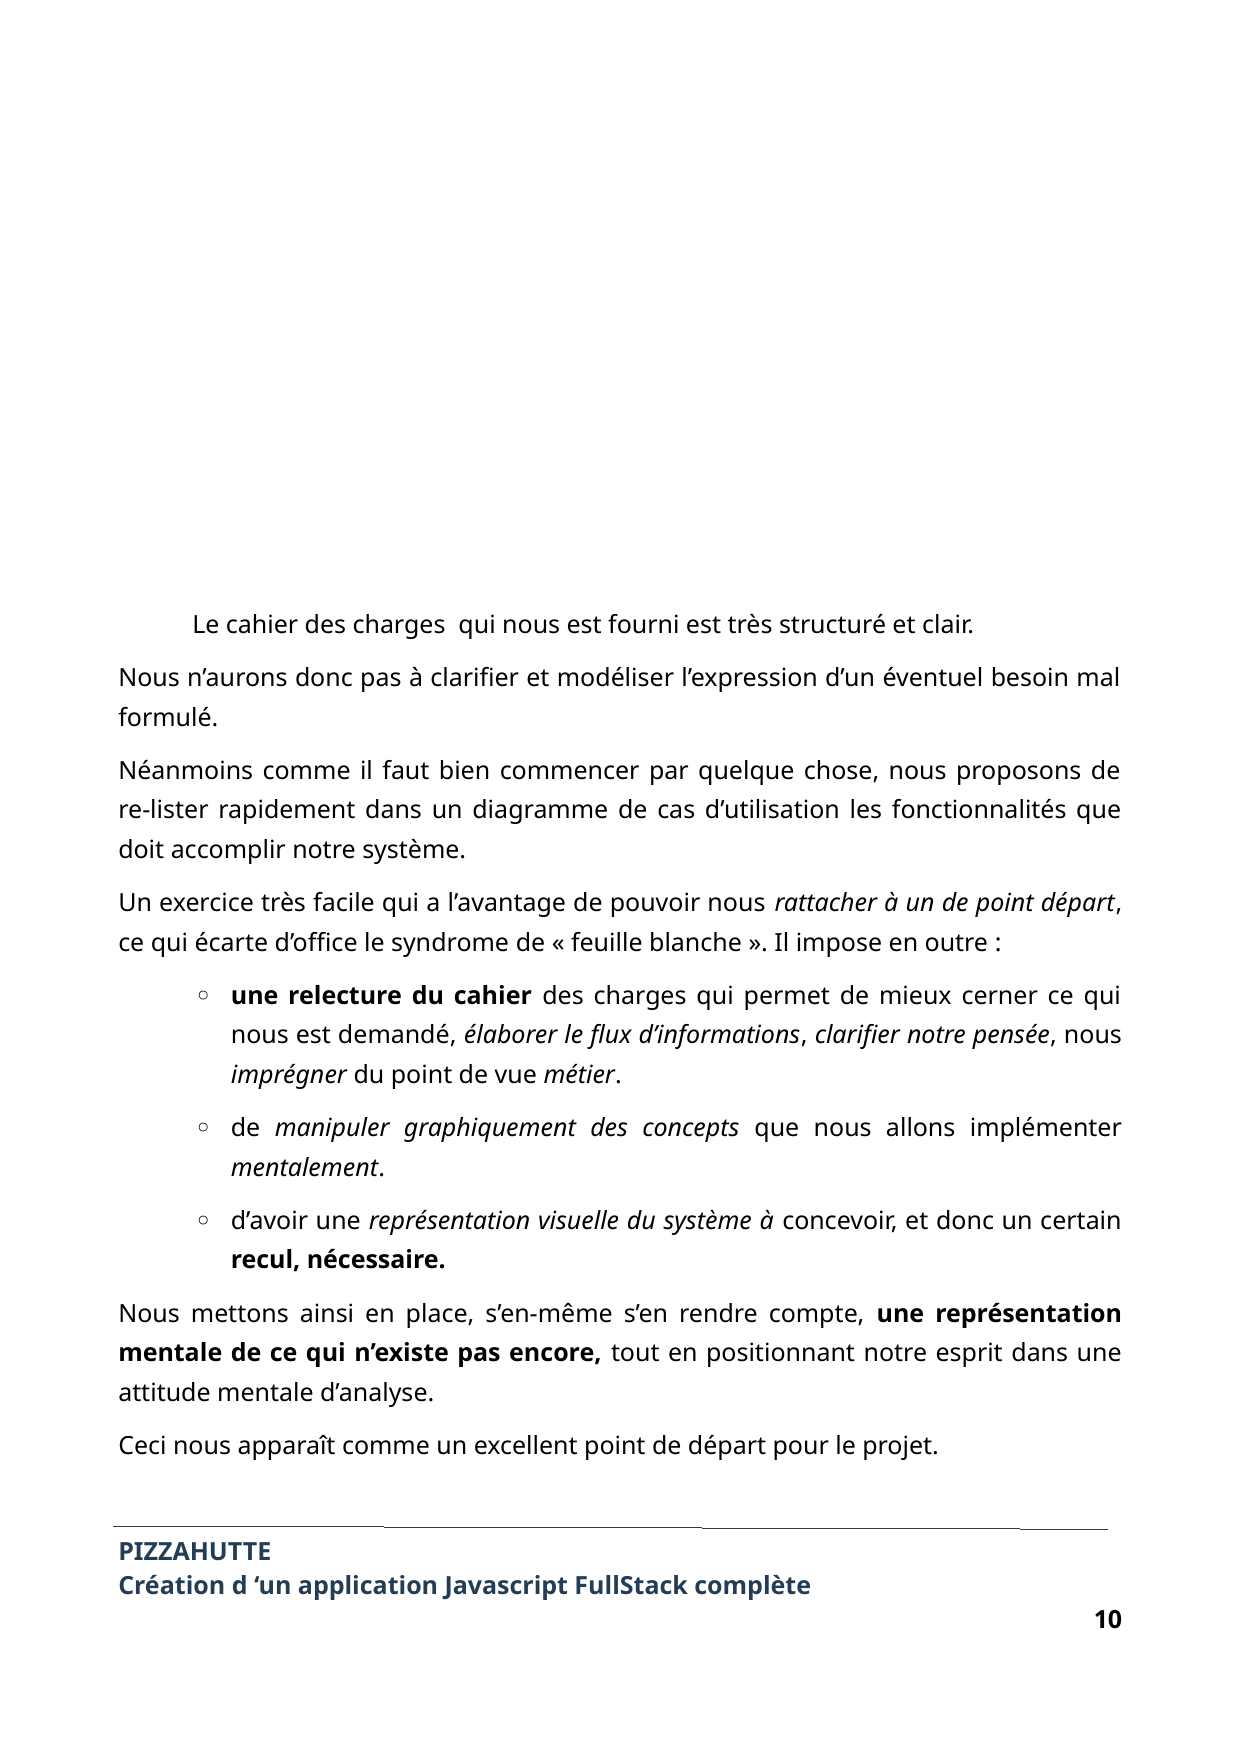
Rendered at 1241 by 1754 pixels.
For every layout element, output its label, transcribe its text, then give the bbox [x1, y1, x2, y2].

text Nous mettons ainsi en place, s’en-même s’en rendre compte, une représentation mentale de ce qui n’existe pas encore, tout en positionnant notre esprit dans une attitude mentale d’analyse. [118, 1296, 1122, 1408]
list une relecture du cahier des charges qui permet de mieux cerner ce qui nous est demandé, élaborer le flux d’informations, clarifier notre pensée, nous imprégner du point de vue métier. [193, 978, 1122, 1090]
text Ceci nous apparaît comme un excellent point de départ pour le projet. [118, 1428, 1122, 1462]
list de manipuler graphiquement des concepts que nous allons implémenter mentalement. [193, 1110, 1122, 1183]
text Le cahier des charges qui nous est fourni est très structuré et clair. [118, 606, 1122, 640]
text Nous n’aurons donc pas à clarifier et modéliser l’expression d’un éventuel besoin mal formulé. [118, 660, 1122, 733]
list d’avoir une représentation visuelle du système à concevoir, et donc un certain recul, nécessaire. [193, 1203, 1122, 1276]
text Néanmoins comme il faut bien commencer par quelque chose, nous proposons de re-lister rapidement dans un diagramme de cas d’utilisation les fonctionnalités que doit accomplir notre système. [118, 753, 1122, 865]
text Un exercice très facile qui a l’avantage de pouvoir nous rattacher à un de point départ, ce qui écarte d’office le syndrome de « feuille blanche ». Il impose en outre : [118, 885, 1122, 958]
